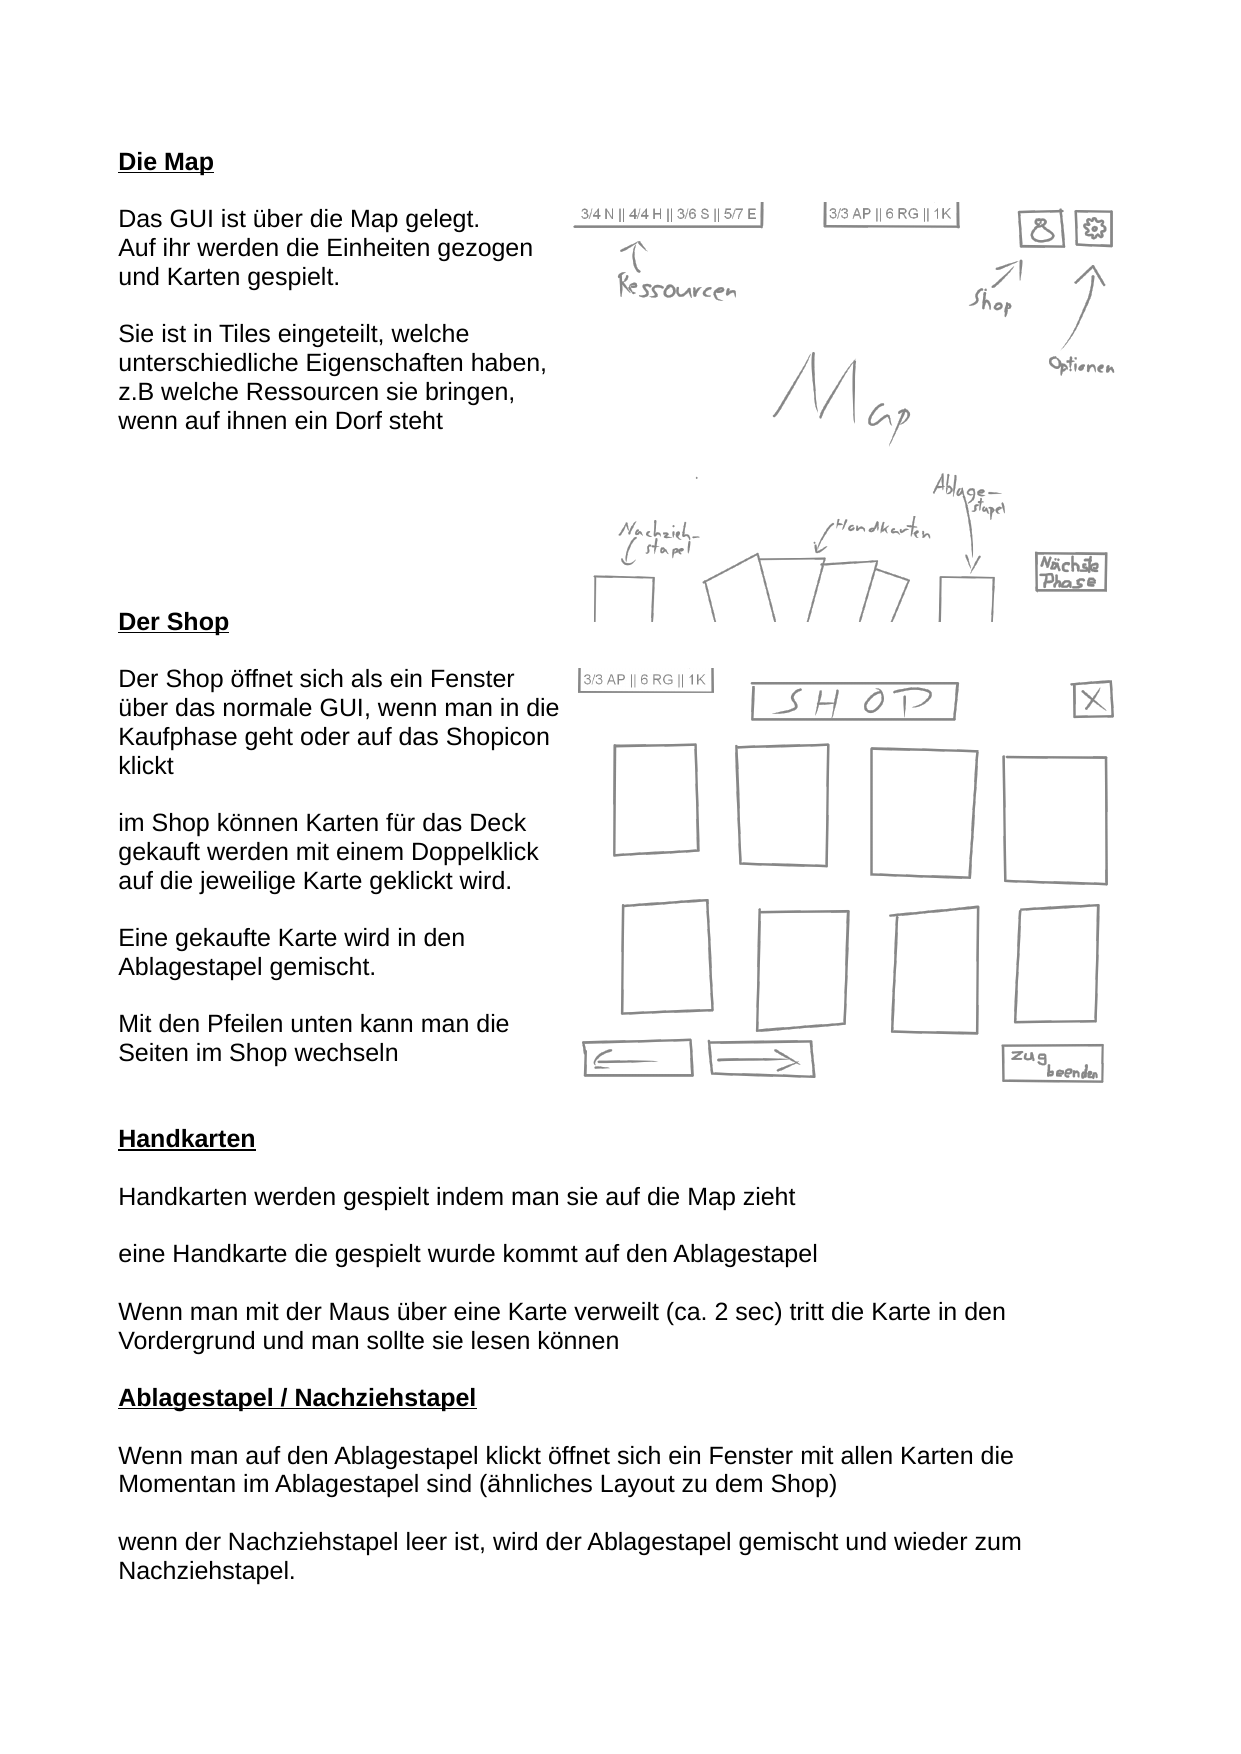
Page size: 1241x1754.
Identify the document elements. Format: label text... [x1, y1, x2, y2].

text Eine gekaufte Karte wird in den Ablagestapel gemischt. [118, 923, 571, 981]
text Der Shop [118, 607, 1122, 636]
text Die Map [118, 147, 1122, 176]
text Handkarten [118, 1124, 1122, 1153]
text im Shop können Karten für das Deck gekauft werden mit einem Doppelklick auf die jeweilige Karte geklickt wird. [118, 808, 571, 894]
text und Karten gespielt. [118, 262, 573, 291]
text Auf ihr werden die Einheiten gezogen [118, 233, 573, 262]
text Mit den Pfeilen unten kann man die Seiten im Shop wechseln [118, 1009, 571, 1067]
text Ablagestapel / Nachziehstapel [118, 1383, 1122, 1412]
text Das GUI ist über die Map gelegt. [118, 204, 573, 233]
picture [573, 202, 1122, 623]
text eine Handkarte die gespielt wurde kommt auf den Ablagestapel [118, 1239, 1122, 1268]
text Der Shop öffnet sich als ein Fenster über das normale GUI, wenn man in die Kaufphase geht oder auf das Shopicon klickt [118, 664, 1122, 779]
text Wenn man mit der Maus über eine Karte verweilt (ca. 2 sec) tritt die Karte in den Vordergrund und man sollte sie lesen können [118, 1297, 1122, 1354]
text Wenn man auf den Ablagestapel klickt öffnet sich ein Fenster mit allen Karten die Momentan im Ablagestapel sind (ähnliches Layout zu dem Shop) [118, 1441, 1122, 1498]
picture [571, 668, 1121, 1089]
text Handkarten werden gespielt indem man sie auf die Map zieht [118, 1182, 1122, 1211]
text Sie ist in Tiles eingeteilt, welche unterschiedliche Eigenschaften haben, z.B welche Ressourcen sie bringen, wenn auf ihnen ein Dorf steht [118, 319, 573, 434]
text wenn der Nachziehstapel leer ist, wird der Ablagestapel gemischt und wieder zum Nachziehstapel. [118, 1527, 1122, 1584]
